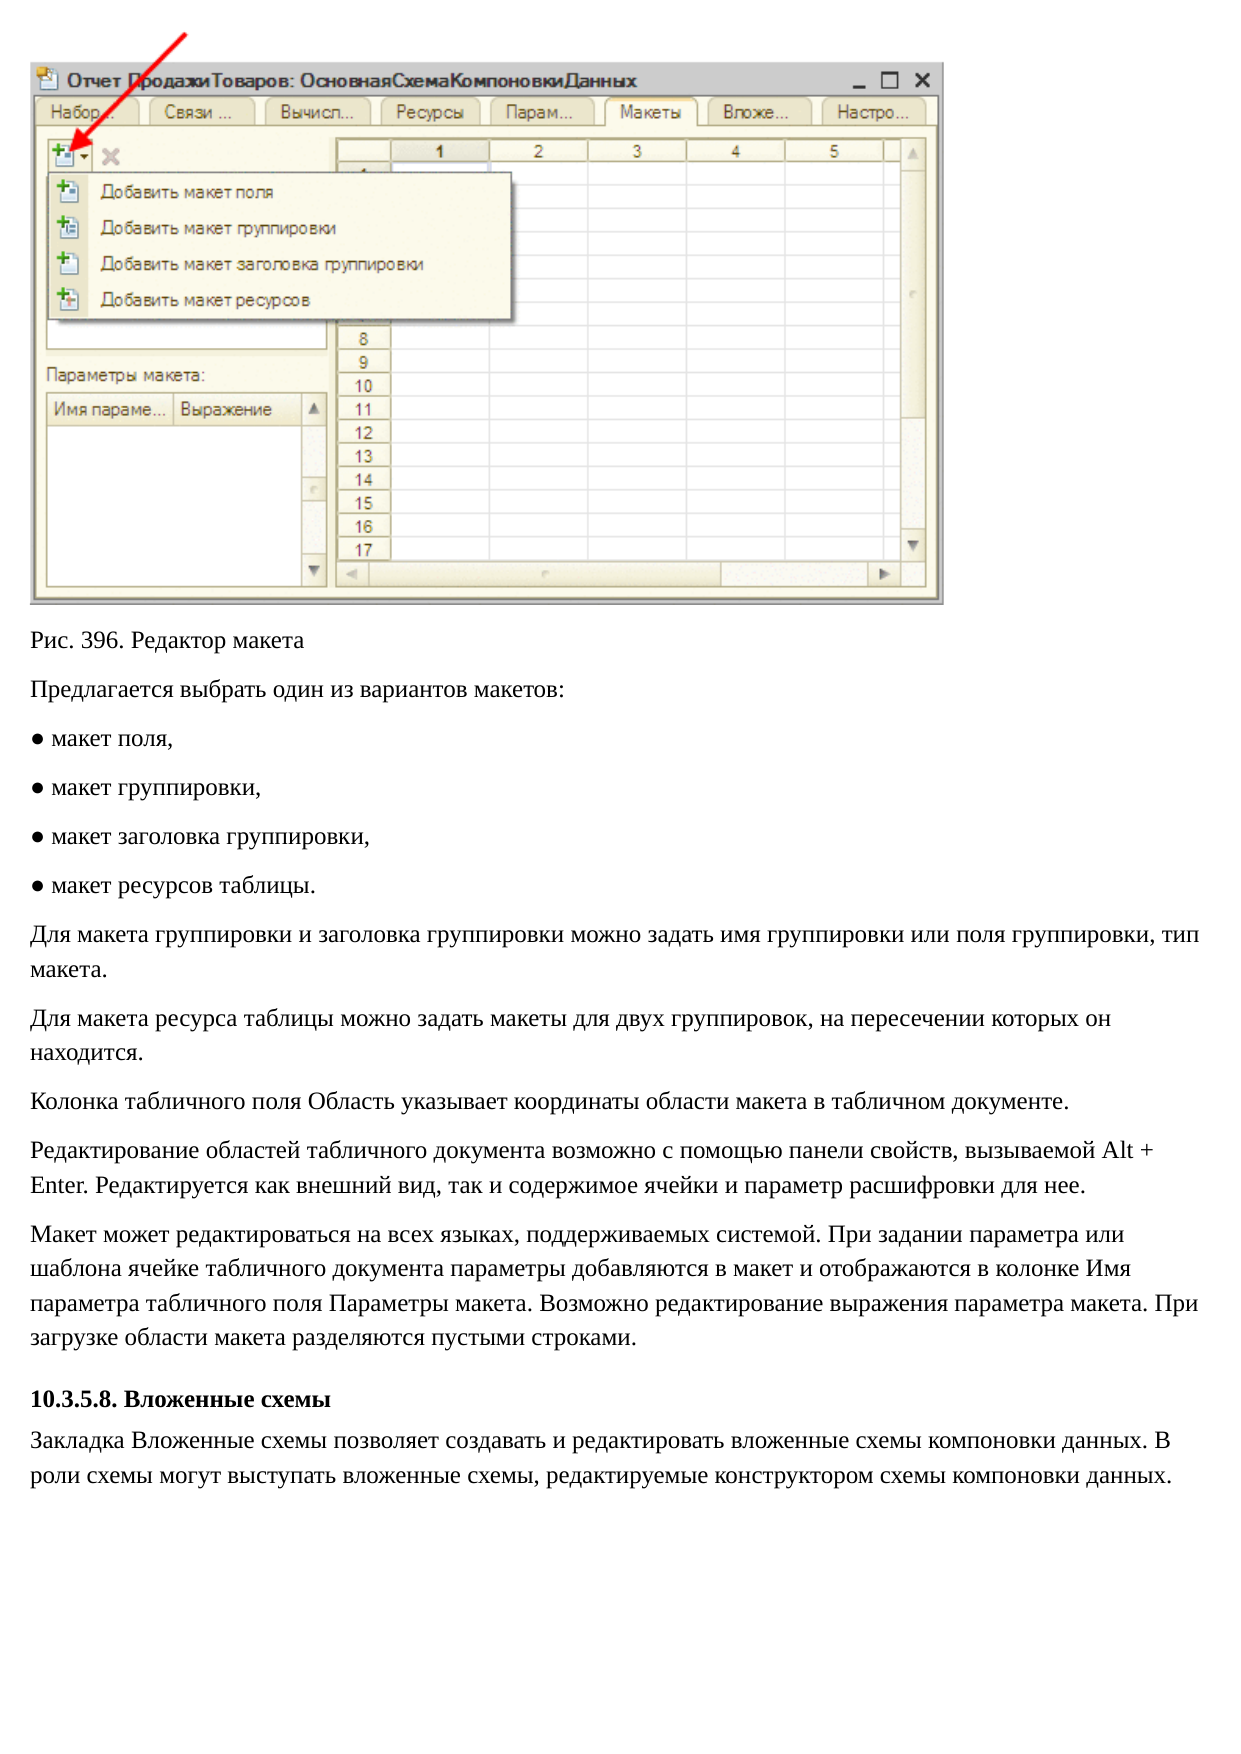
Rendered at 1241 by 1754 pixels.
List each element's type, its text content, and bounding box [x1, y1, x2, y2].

text ● макет заголовка группировки, [30, 821, 1211, 850]
text Макет может редактироваться на всех языках, поддерживаемых системой. При задании параметра или шаблона ячейке табличного документа параметры добавляются в макет и отображаются в колонке Имя параметра табличного поля Параметры макета. Возможно редактирование выражения параметра макета. При загрузке области макета разделяются пустыми строками. [30, 1219, 1211, 1351]
text ● макет поля, [30, 723, 1211, 752]
text Рис. 396. Редактор макета [30, 625, 1211, 654]
picture [29, 28, 944, 605]
text ● макет ресурсов таблицы. [30, 870, 1211, 899]
text Предлагается выбрать один из вариантов макетов: [30, 674, 1211, 703]
text Для макета группировки и заголовка группировки можно задать имя группировки или поля группировки, тип макета. [30, 919, 1211, 983]
text Редактирование областей табличного документа возможно с помощью панели свойств, вызываемой Alt + Enter. Редактируется как внешний вид, так и содержимое ячейки и параметр расшифровки для нее. [30, 1136, 1211, 1199]
text Для макета ресурса таблицы можно задать макеты для двух группировок, на пересечении которых он находится. [30, 1003, 1211, 1066]
text ● макет группировки, [30, 772, 1211, 801]
text Колонка табличного поля Область указывает координаты области макета в табличном документе. [30, 1086, 1211, 1115]
subtitle 10.3.5.8. Вложенные схемы [30, 1384, 1211, 1413]
text Закладка Вложенные схемы позволяет создавать и редактировать вложенные схемы компоновки данных. В роли схемы могут выступать вложенные схемы, редактируемые конструктором схемы компоновки данных. [30, 1425, 1211, 1488]
